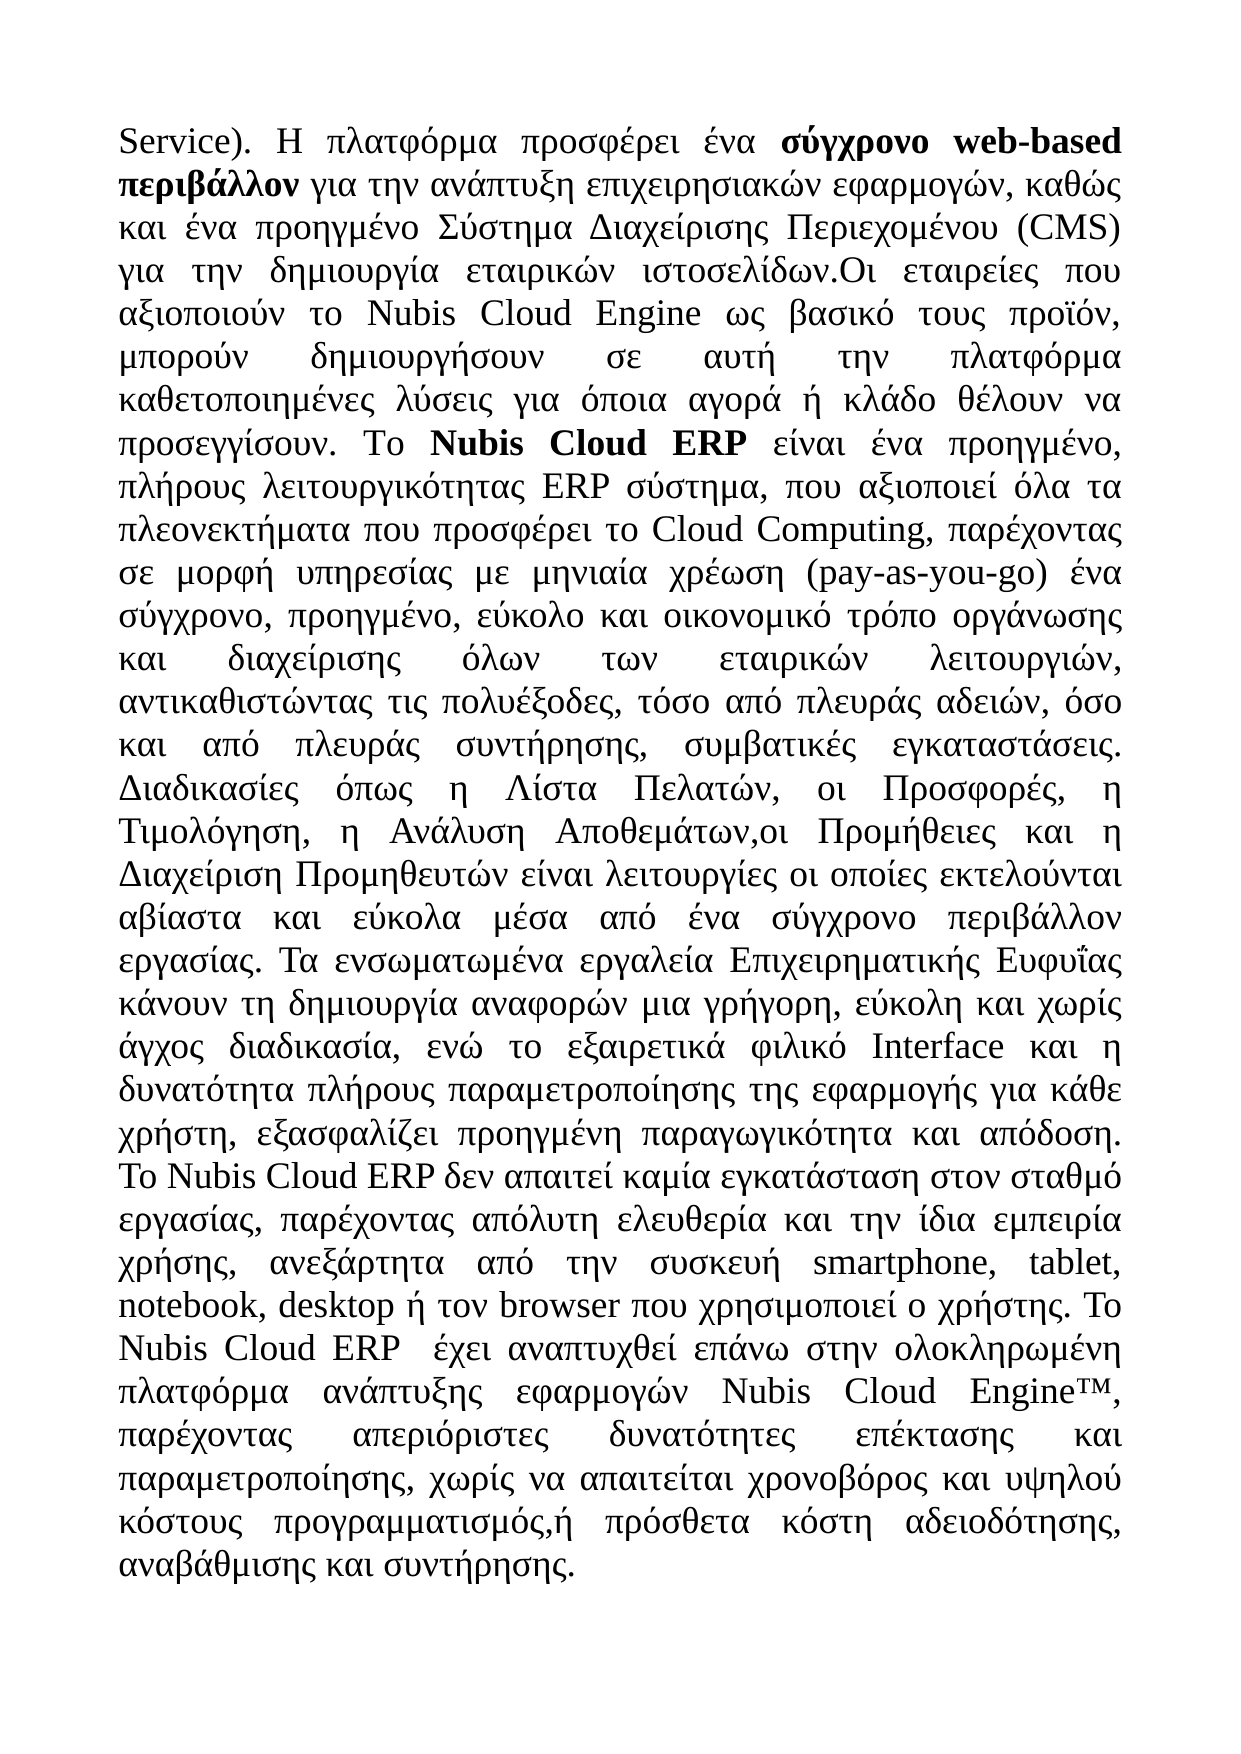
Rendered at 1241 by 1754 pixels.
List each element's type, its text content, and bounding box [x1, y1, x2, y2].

text Service). Η πλατφόρμα προσφέρει ένα σύγχρονο web-based περιβάλλον για την ανάπτυξη επιχειρησιακών εφαρμογών, καθώς και ένα προηγμένο Σύστημα Διαχείρισης Περιεχομένου (CMS) για την δημιουργία εταιρικών ιστοσελίδων.Οι εταιρείες που αξιοποιούν το Nubis Cloud Engine ως βασικό τους προϊόν, μπορούν δημιουργήσουν σε αυτή την πλατφόρμα καθετοποιημένες λύσεις για όποια αγορά ή κλάδο θέλουν να προσεγγίσουν. Το Nubis Cloud ERP είναι ένα προηγμένο, πλήρους λειτουργικότητας ERP σύστημα, που αξιοποιεί όλα τα πλεονεκτήματα που προσφέρει το Cloud Computing, παρέχοντας σε μορφή υπηρεσίας με μηνιαία χρέωση (pay-as-you-go) ένα σύγχρονο, προηγμένο, εύκολο και οικονομικό τρόπο οργάνωσης και διαχείρισης όλων των εταιρικών λειτουργιών, αντικαθιστώντας τις πολυέξοδες, τόσο από πλευράς αδειών, όσο και από πλευράς συντήρησης, συμβατικές εγκαταστάσεις. Διαδικασίες όπως η Λίστα Πελατών, οι Προσφορές, η Τιμολόγηση, η Ανάλυση Αποθεμάτων,οι Προμήθειες και η Διαχείριση Προμηθευτών είναι λειτουργίες οι οποίες εκτελούνται αβίαστα και εύκολα μέσα από ένα σύγχρονο περιβάλλον εργασίας. Τα ενσωματωμένα εργαλεία Επιχειρηματικής Ευφυΐας κάνουν τη δημιουργία αναφορών μια γρήγορη, εύκολη και χωρίς άγχος διαδικασία, ενώ το εξαιρετικά φιλικό Interface και η δυνατότητα πλήρους παραμετροποίησης της εφαρμογής για κάθε χρήστη, εξασφαλίζει προηγμένη παραγωγικότητα και απόδοση. Το Nubis Cloud ERP δεν απαιτεί καμία εγκατάσταση στον σταθμό εργασίας, παρέχοντας απόλυτη ελευθερία και την ίδια εμπειρία χρήσης, ανεξάρτητα από την συσκευή smartphone, tablet, notebook, desktop ή τον browser που χρησιμοποιεί ο χρήστης. To Nubis Cloud ERP έχει αναπτυχθεί επάνω στην ολοκληρωμένη πλατφόρμα ανάπτυξης εφαρμογών Nubis Cloud Engine™, παρέχοντας απεριόριστες δυνατότητες επέκτασης και παραμετροποίησης, χωρίς να απαιτείται χρονοβόρος και υψηλού κόστους προγραμματισμός,ή πρόσθετα κόστη αδειοδότησης, αναβάθμισης και συντήρησης. [118, 118, 1122, 1584]
